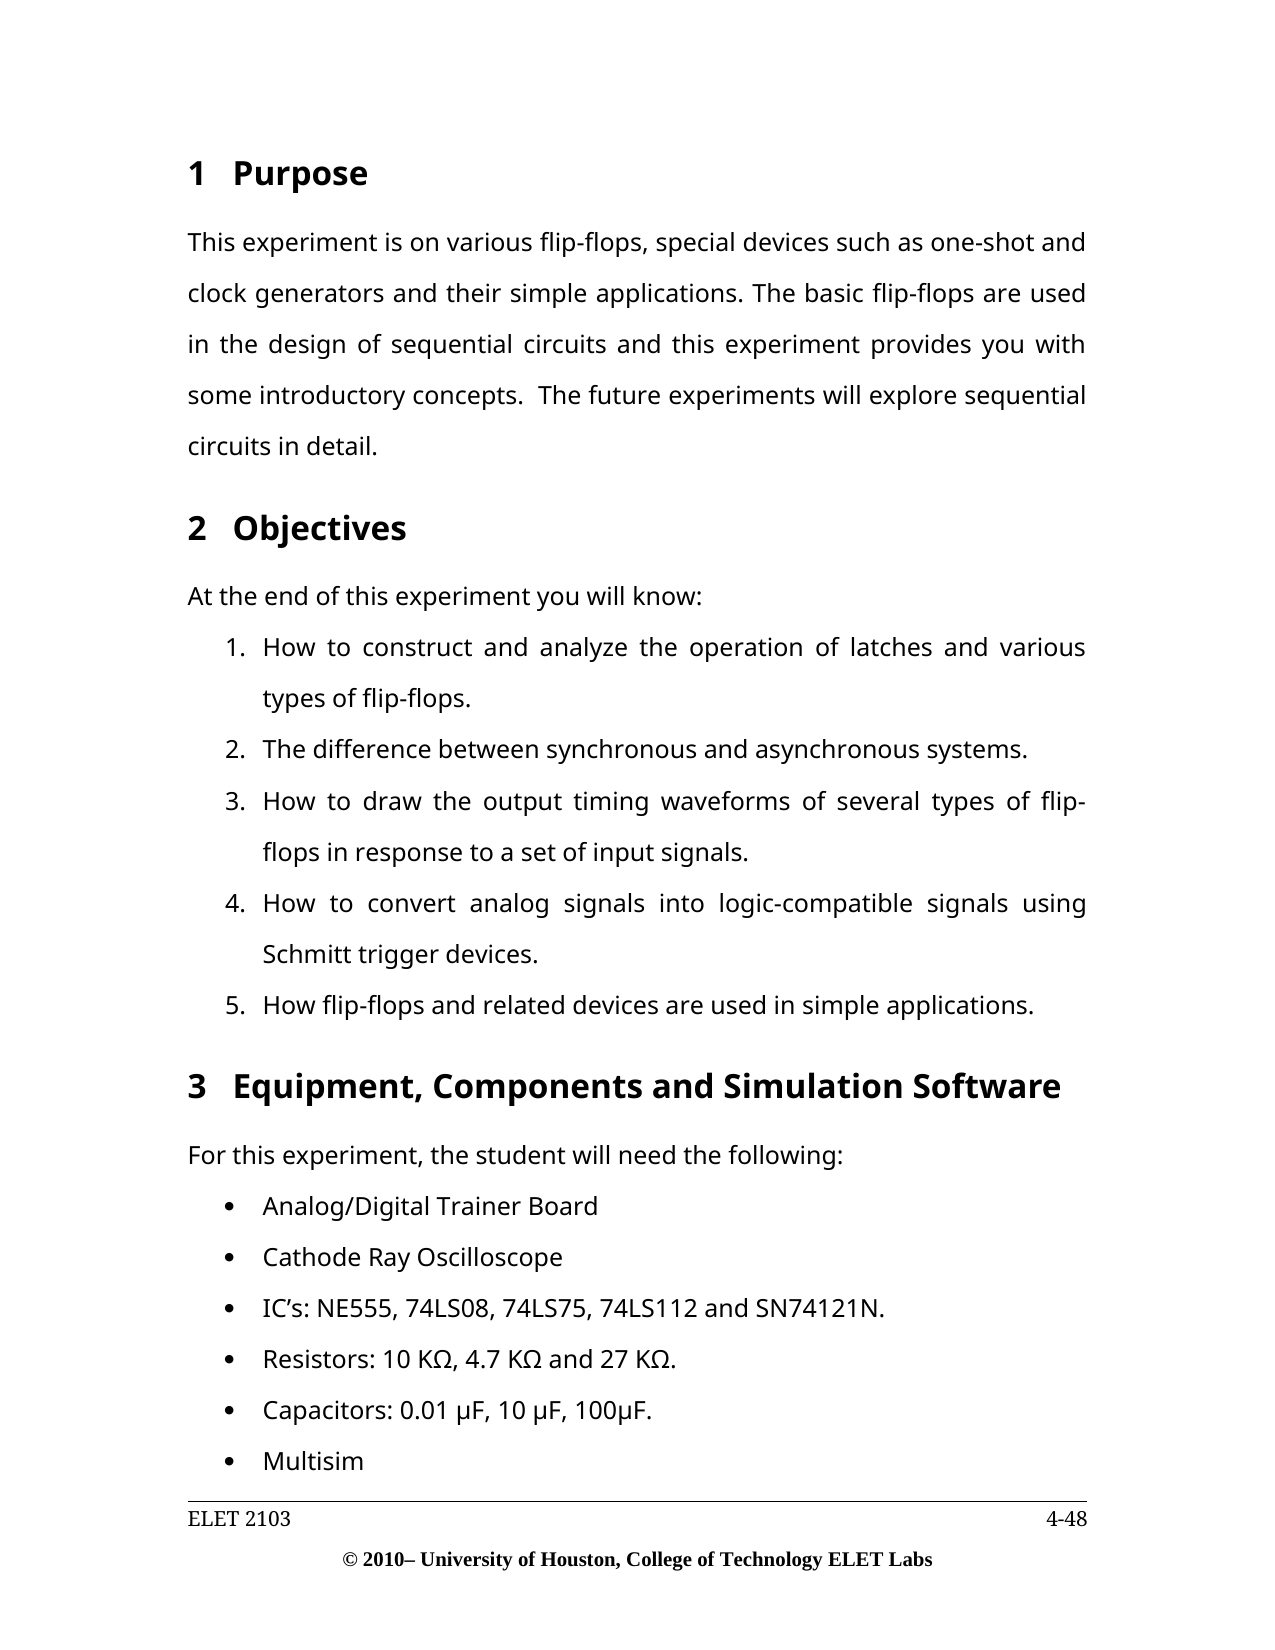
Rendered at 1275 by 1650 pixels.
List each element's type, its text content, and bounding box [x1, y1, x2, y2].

list Multisim [225, 1444, 1087, 1478]
text At the end of this experiment you will know: [187, 579, 1087, 613]
list Cathode Ray Oscilloscope [225, 1240, 1087, 1274]
subtitle Objectives [187, 504, 1087, 550]
list Analog/Digital Trainer Board [225, 1189, 1087, 1223]
list How to draw the output timing waveforms of several types of flip-flops in response to a set of input signals. [225, 783, 1087, 868]
list How flip-flops and related devices are used in simple applications. [225, 987, 1087, 1021]
text This experiment is on various flip-flops, special devices such as one-shot and clock generators and their simple applications. The basic flip-flops are used in the design of sequential circuits and this experiment provides you with some introductory concepts. The future experiments will explore sequential circuits in detail. [187, 224, 1087, 463]
text For this experiment, the student will need the following: [187, 1138, 1087, 1172]
subtitle Equipment, Components and Simulation Software [187, 1063, 1087, 1109]
list How to convert analog signals into logic-compatible signals using Schmitt trigger devices. [225, 885, 1087, 970]
list Capacitors: 0.01 µF, 10 µF, 100µF. [225, 1393, 1087, 1427]
list Resistors: 10 KΩ, 4.7 KΩ and 27 KΩ. [225, 1342, 1087, 1376]
subtitle Purpose [187, 150, 1087, 195]
list IC’s: NE555, 74LS08, 74LS75, 74LS112 and SN74121N. [225, 1291, 1087, 1325]
list The difference between synchronous and asynchronous systems. [225, 732, 1087, 766]
list How to construct and analyze the operation of latches and various types of flip-flops. [225, 630, 1087, 715]
